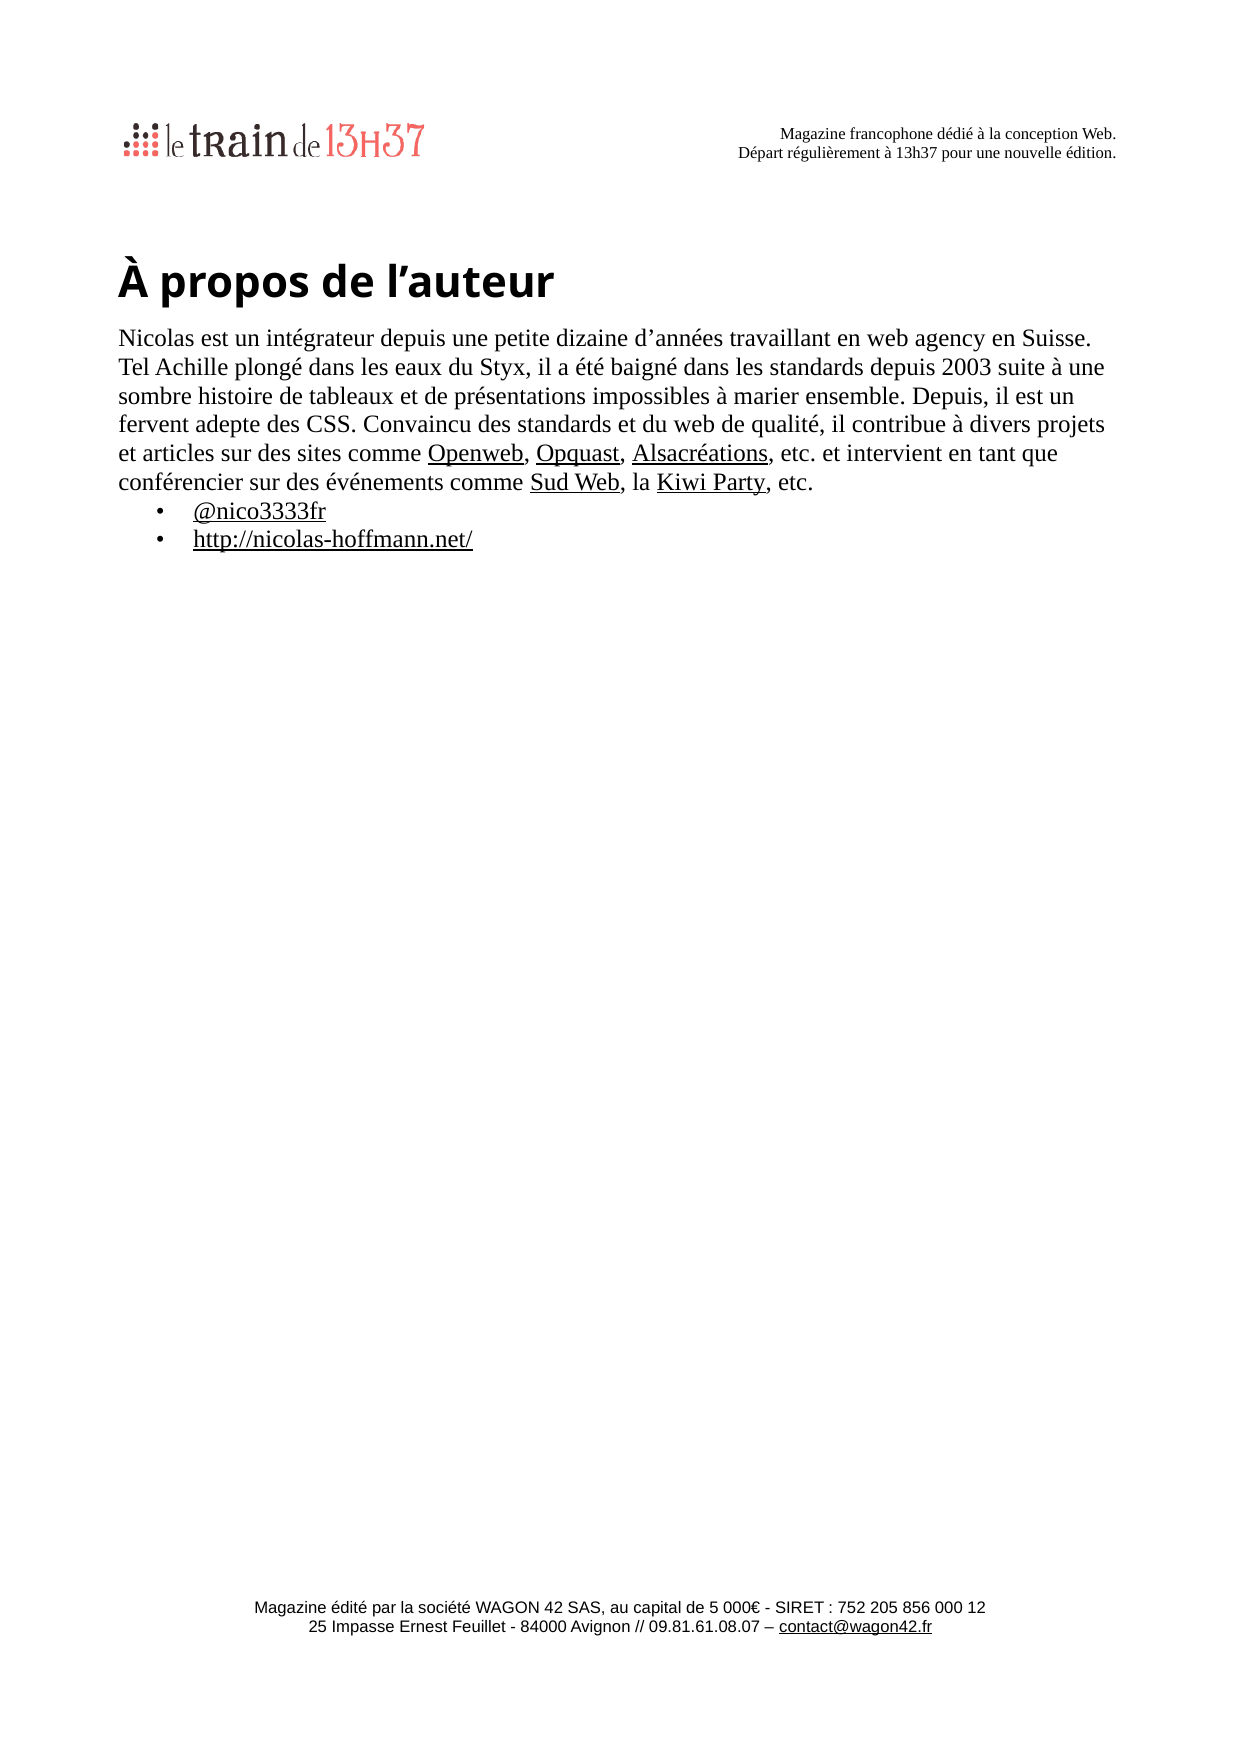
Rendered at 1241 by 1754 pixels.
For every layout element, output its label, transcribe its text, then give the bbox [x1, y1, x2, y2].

list http://nicolas-hoffmann.net/ [156, 524, 1122, 553]
picture [123, 123, 425, 157]
list @nico3333fr [156, 496, 1122, 524]
subtitle À propos de l’auteur [118, 251, 1122, 311]
text Nicolas est un intégrateur depuis une petite dizaine d’années travaillant en web agency en Suisse. Tel Achille plongé dans les eaux du Styx, il a été baigné dans les standards depuis 2003 suite à une sombre histoire de tableaux et de présentations impossibles à marier ensemble. Depuis, il est un fervent adepte des CSS. Convaincu des standards et du web de qualité, il contribue à divers projets et articles sur des sites comme Openweb, Opquast, Alsacréations, etc. et intervient en tant que conférencier sur des événements comme Sud Web, la Kiwi Party, etc. [118, 323, 1122, 496]
